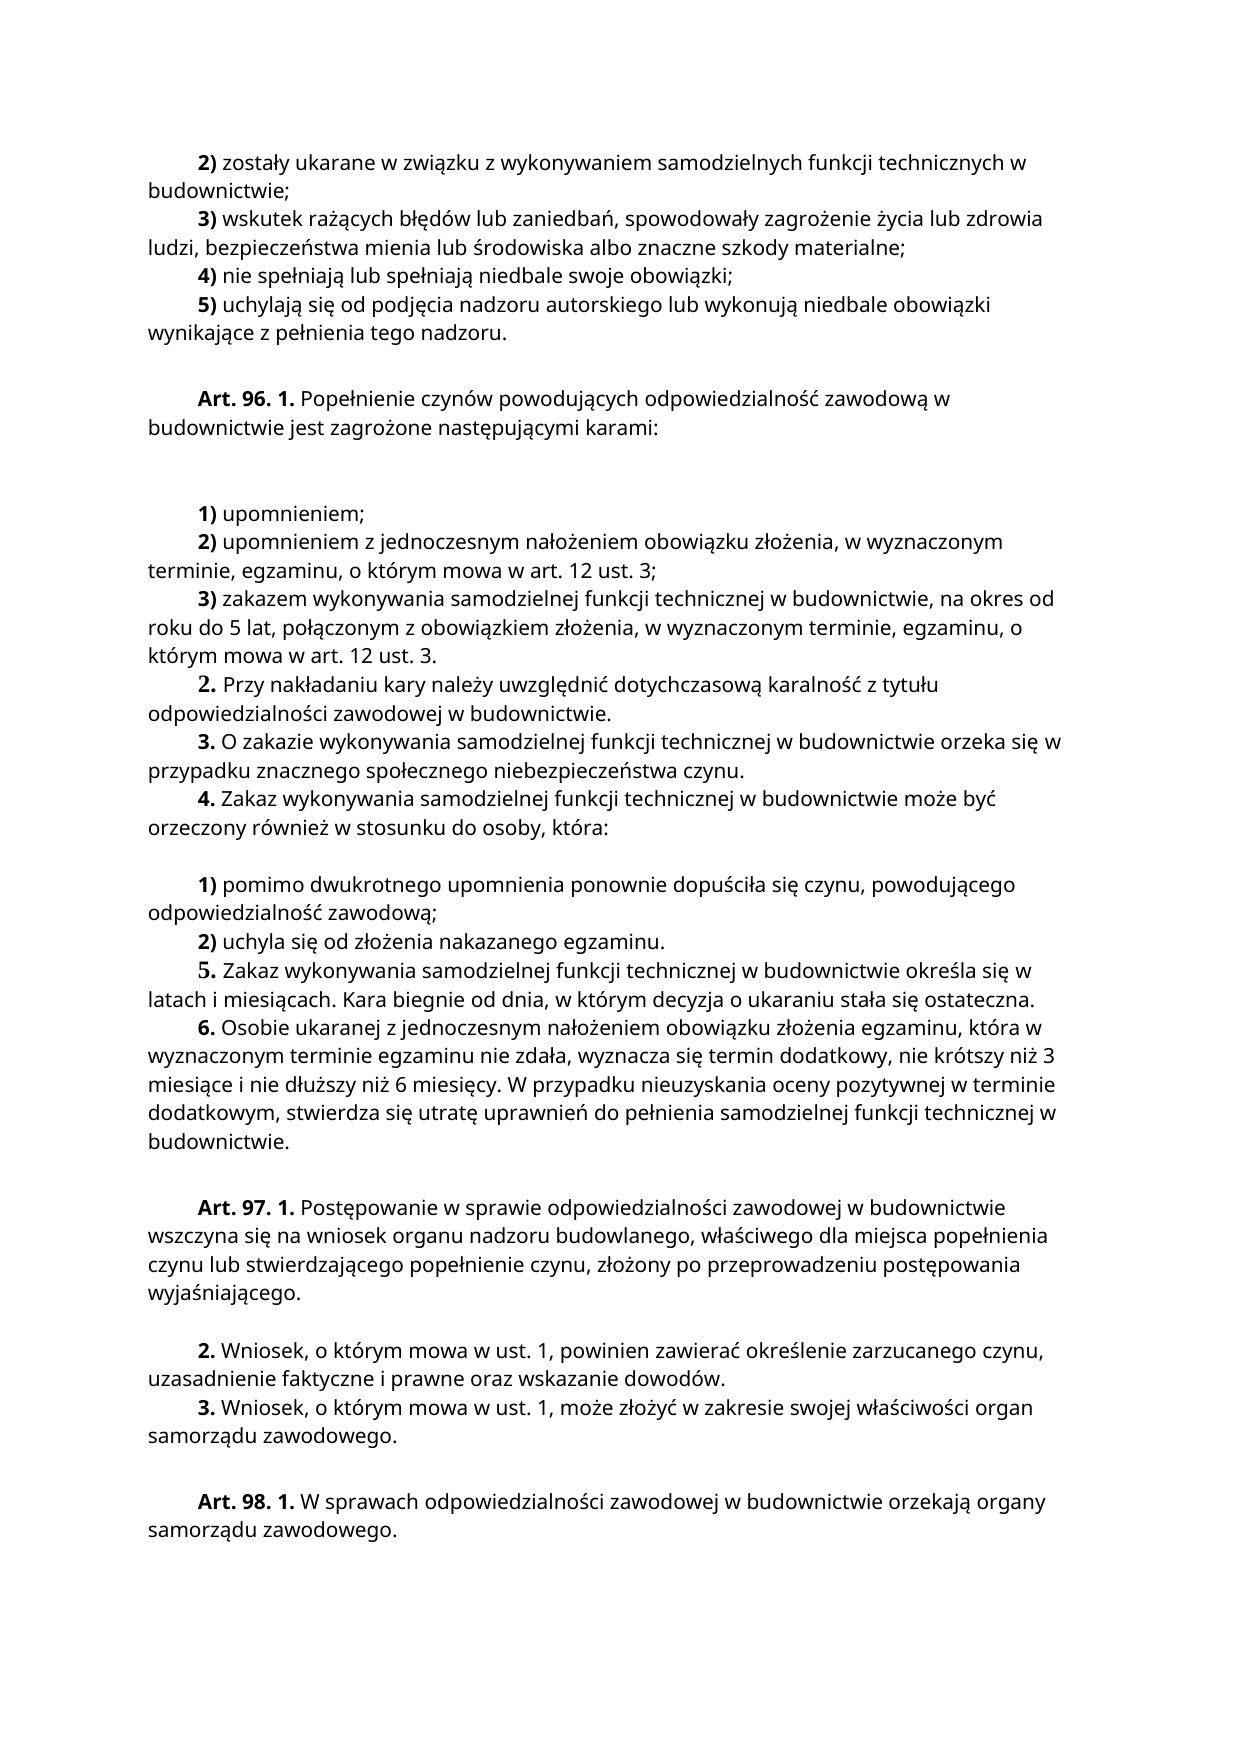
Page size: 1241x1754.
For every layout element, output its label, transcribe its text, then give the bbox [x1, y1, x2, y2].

text 5) uchylają się od podjęcia nadzoru autorskiego lub wykonują niedbale obowiązki wynikające z pełnienia tego nadzoru. [148, 290, 1093, 347]
text 1) pomimo dwukrotnego upomnienia ponownie dopuściła się czynu, powodującego odpowiedzialność zawodową; [148, 870, 1093, 927]
text 4. Zakaz wykonywania samodzielnej funkcji technicznej w budownictwie może być orzeczony również w stosunku do osoby, która: [148, 784, 1093, 870]
text 3. O zakazie wykonywania samodzielnej funkcji technicznej w budownictwie orzeka się w przypadku znacznego społecznego niebezpieczeństwa czynu. [148, 727, 1093, 784]
text 2) upomnieniem z jednoczesnym nałożeniem obowiązku złożenia, w wyznaczonym terminie, egzaminu, o którym mowa w art. 12 ust. 3; [148, 527, 1093, 584]
text 3) wskutek rażących błędów lub zaniedbań, spowodowały zagrożenie życia lub zdrowia ludzi, bezpieczeństwa mienia lub środowiska albo znaczne szkody materialne; [148, 204, 1093, 261]
text 2. Wniosek, o którym mowa w ust. 1, powinien zawierać określenie zarzucanego czynu, uzasadnienie faktyczne i prawne oraz wskazanie dowodów. [148, 1336, 1093, 1393]
text 6. Osobie ukaranej z jednoczesnym nałożeniem obowiązku złożenia egzaminu, która w wyznaczonym terminie egzaminu nie zdała, wyznacza się termin dodatkowy, nie krótszy niż 3 miesiące i nie dłuższy niż 6 miesięcy. W przypadku nieuzyskania oceny pozytywnej w terminie dodatkowym, stwierdza się utratę uprawnień do pełnienia samodzielnej funkcji technicznej w budownictwie. [148, 1013, 1093, 1155]
text Art. 98. 1. W sprawach odpowiedzialności zawodowej w budownictwie orzekają organy samorządu zawodowego. [148, 1487, 1093, 1544]
text 3) zakazem wykonywania samodzielnej funkcji technicznej w budownictwie, na okres od roku do 5 lat, połączonym z obowiązkiem złożenia, w wyznaczonym terminie, egzaminu, o którym mowa w art. 12 ust. 3. [148, 584, 1093, 669]
text Art. 97. 1. Postępowanie w sprawie odpowiedzialności zawodowej w budownictwie wszczyna się na wniosek organu nadzoru budowlanego, właściwego dla miejsca popełnienia czynu lub stwierdzającego popełnienie czynu, złożony po przeprowadzeniu postępowania wyjaśniającego. [148, 1193, 1093, 1307]
text Art. 96. 1. Popełnienie czynów powodujących odpowiedzialność zawodową w budownictwie jest zagrożone następującymi karami: [148, 384, 1093, 470]
text 4) nie spełniają lub spełniają niedbale swoje obowiązki; [148, 261, 1093, 290]
text 5. Zakaz wykonywania samodzielnej funkcji technicznej w budownictwie określa się w latach i miesiącach. Kara biegnie od dnia, w którym decyzja o ukaraniu stała się ostateczna. [148, 955, 1093, 1013]
text 1) upomnieniem; [148, 499, 1093, 527]
text 2. Przy nakładaniu kary należy uwzględnić dotychczasową karalność z tytułu odpowiedzialności zawodowej w budownictwie. [148, 669, 1093, 727]
text 3. Wniosek, o którym mowa w ust. 1, może złożyć w zakresie swojej właściwości organ samorządu zawodowego. [148, 1393, 1093, 1449]
text 2) uchyla się od złożenia nakazanego egzaminu. [148, 927, 1093, 955]
text 2) zostały ukarane w związku z wykonywaniem samodzielnych funkcji technicznych w budownictwie; [148, 148, 1093, 204]
